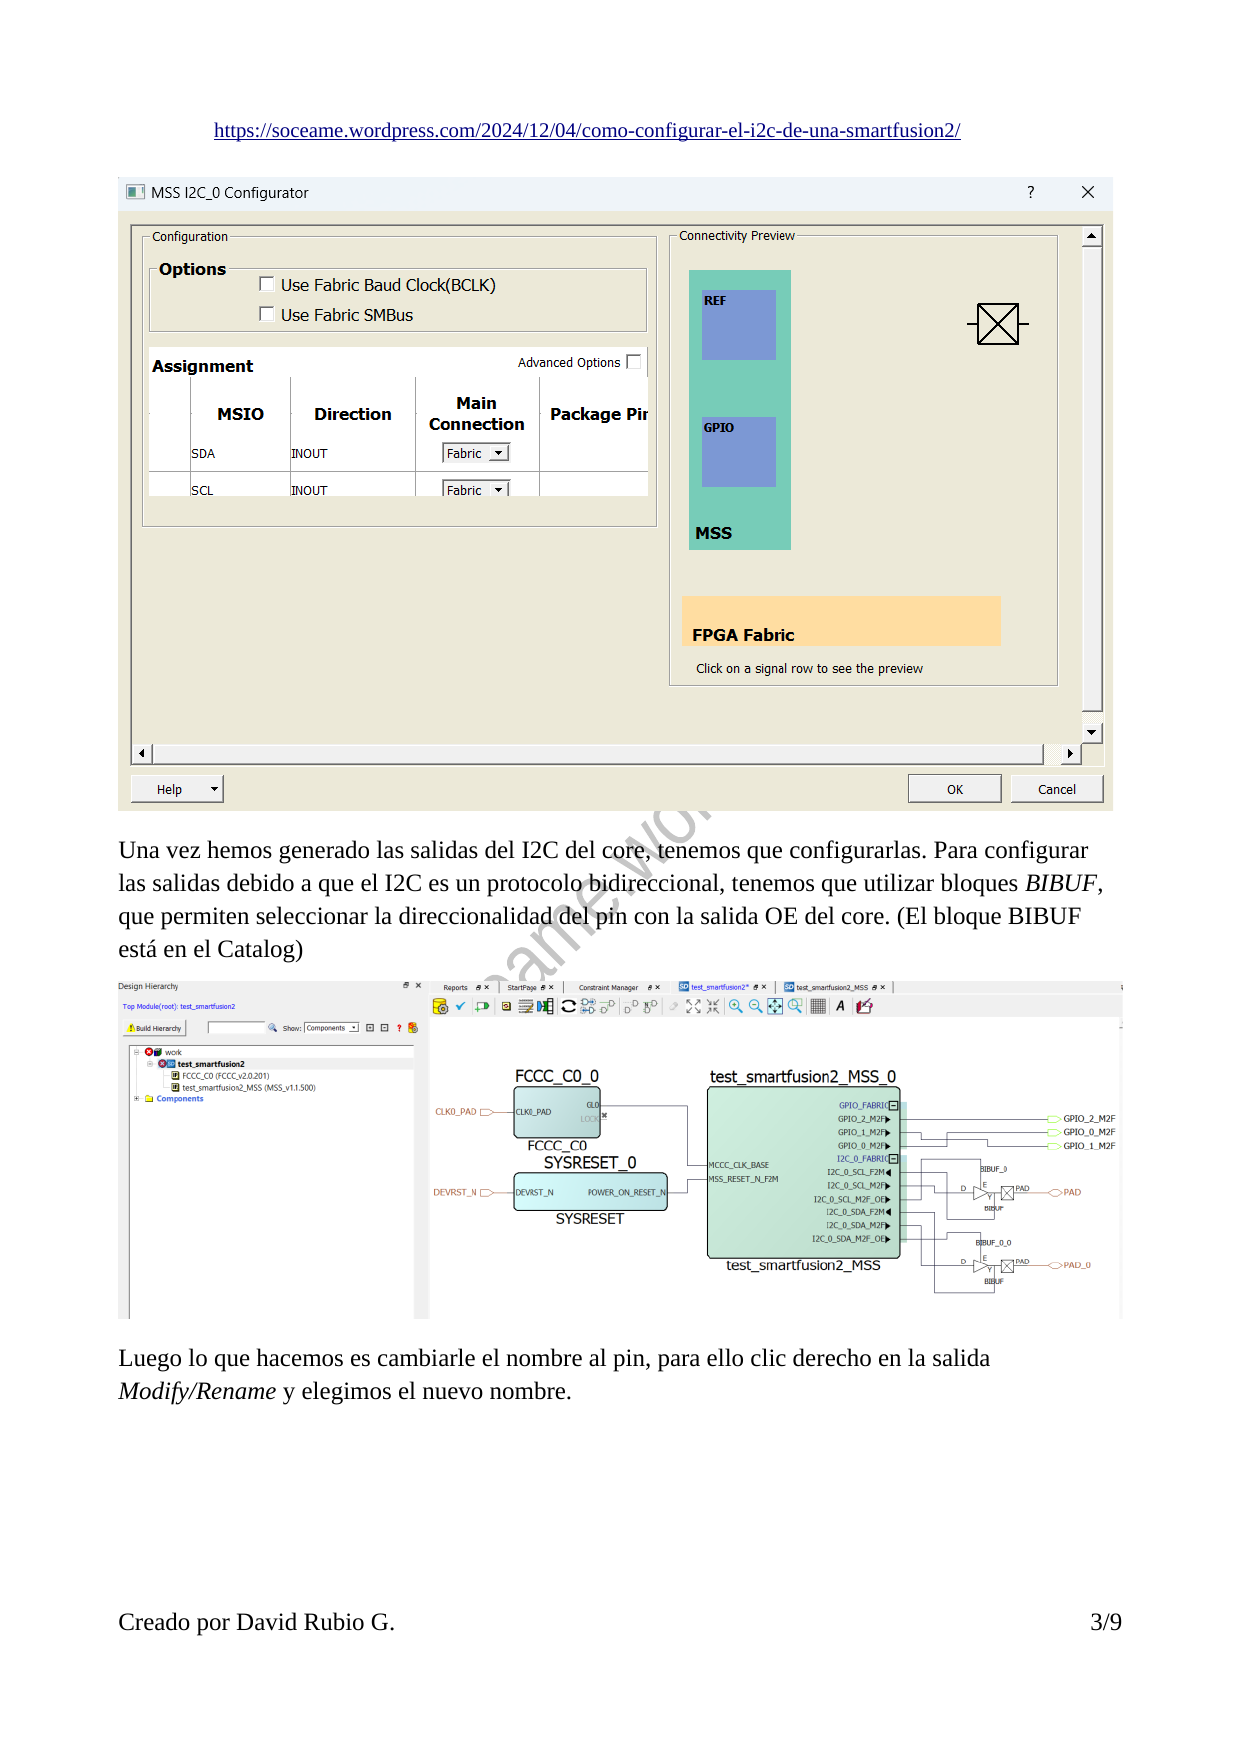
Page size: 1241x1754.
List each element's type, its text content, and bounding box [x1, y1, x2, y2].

text Luego lo que hacemos es cambiarle el nombre al pin, para ello clic derecho en la salida Modify/Rename y elegimos el nuevo nombre. [118, 1343, 1122, 1405]
text Una vez hemos generado las salidas del I2C del core, tenemos que configurarlas. Para configurar las salidas debido a que el I2C es un protocolo bidireccional, tenemos que utilizar bloques BIBUF, que permiten seleccionar la direccionalidad del pin con la salida OE del core. (El bloque BIBUF está en el Catalog) [118, 835, 1122, 963]
picture [118, 981, 1123, 1319]
picture [118, 177, 1114, 811]
